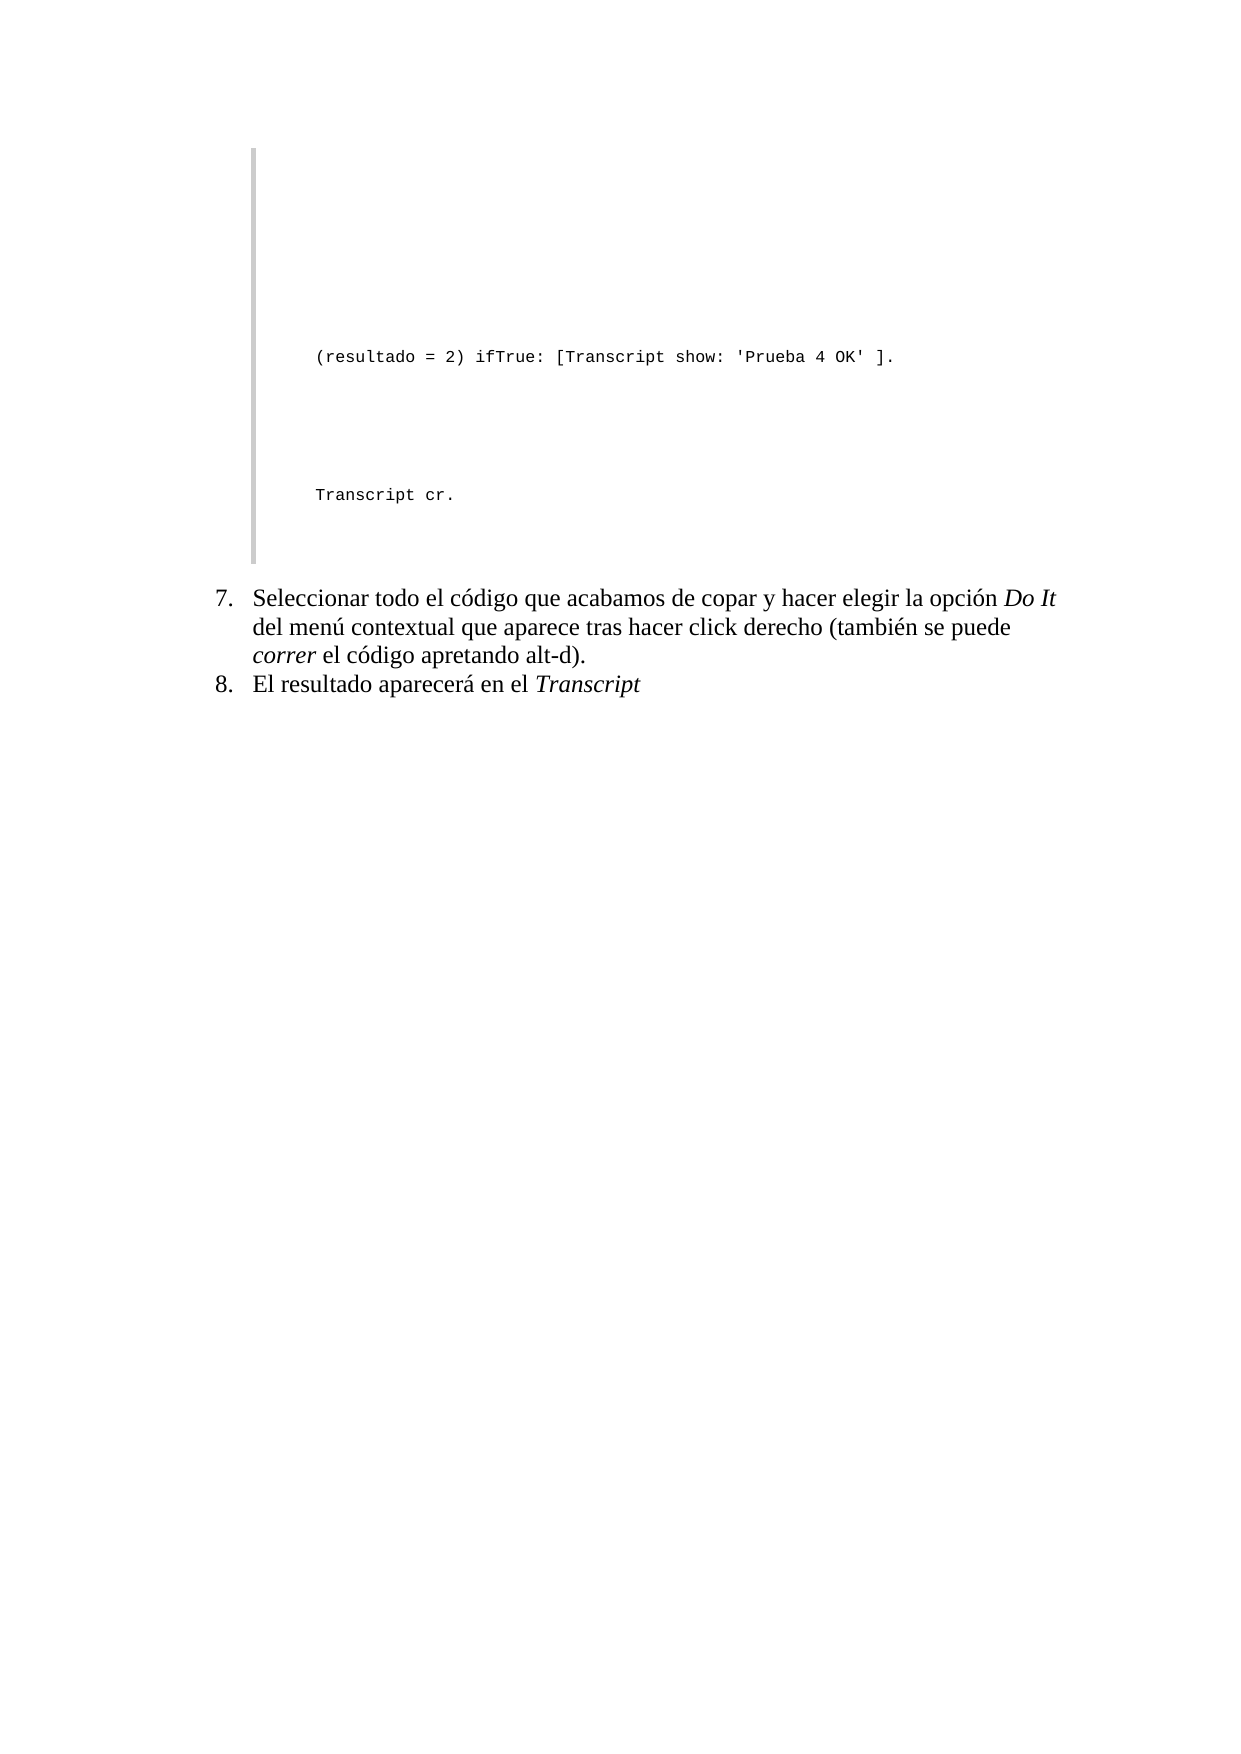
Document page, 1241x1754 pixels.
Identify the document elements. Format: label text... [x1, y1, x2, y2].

text Transcript cr. [256, 425, 1063, 564]
text (resultado = 2) ifTrue: [Transcript show: 'Prueba 4 OK' ]. [256, 286, 1063, 425]
list El resultado aparecerá en el Transcript [215, 669, 1063, 698]
list Seleccionar todo el código que acabamos de copar y hacer elegir la opción Do It del menú contextual que aparece tras hacer click derecho (también se puede correr el código apretando alt-d). [215, 583, 1063, 669]
